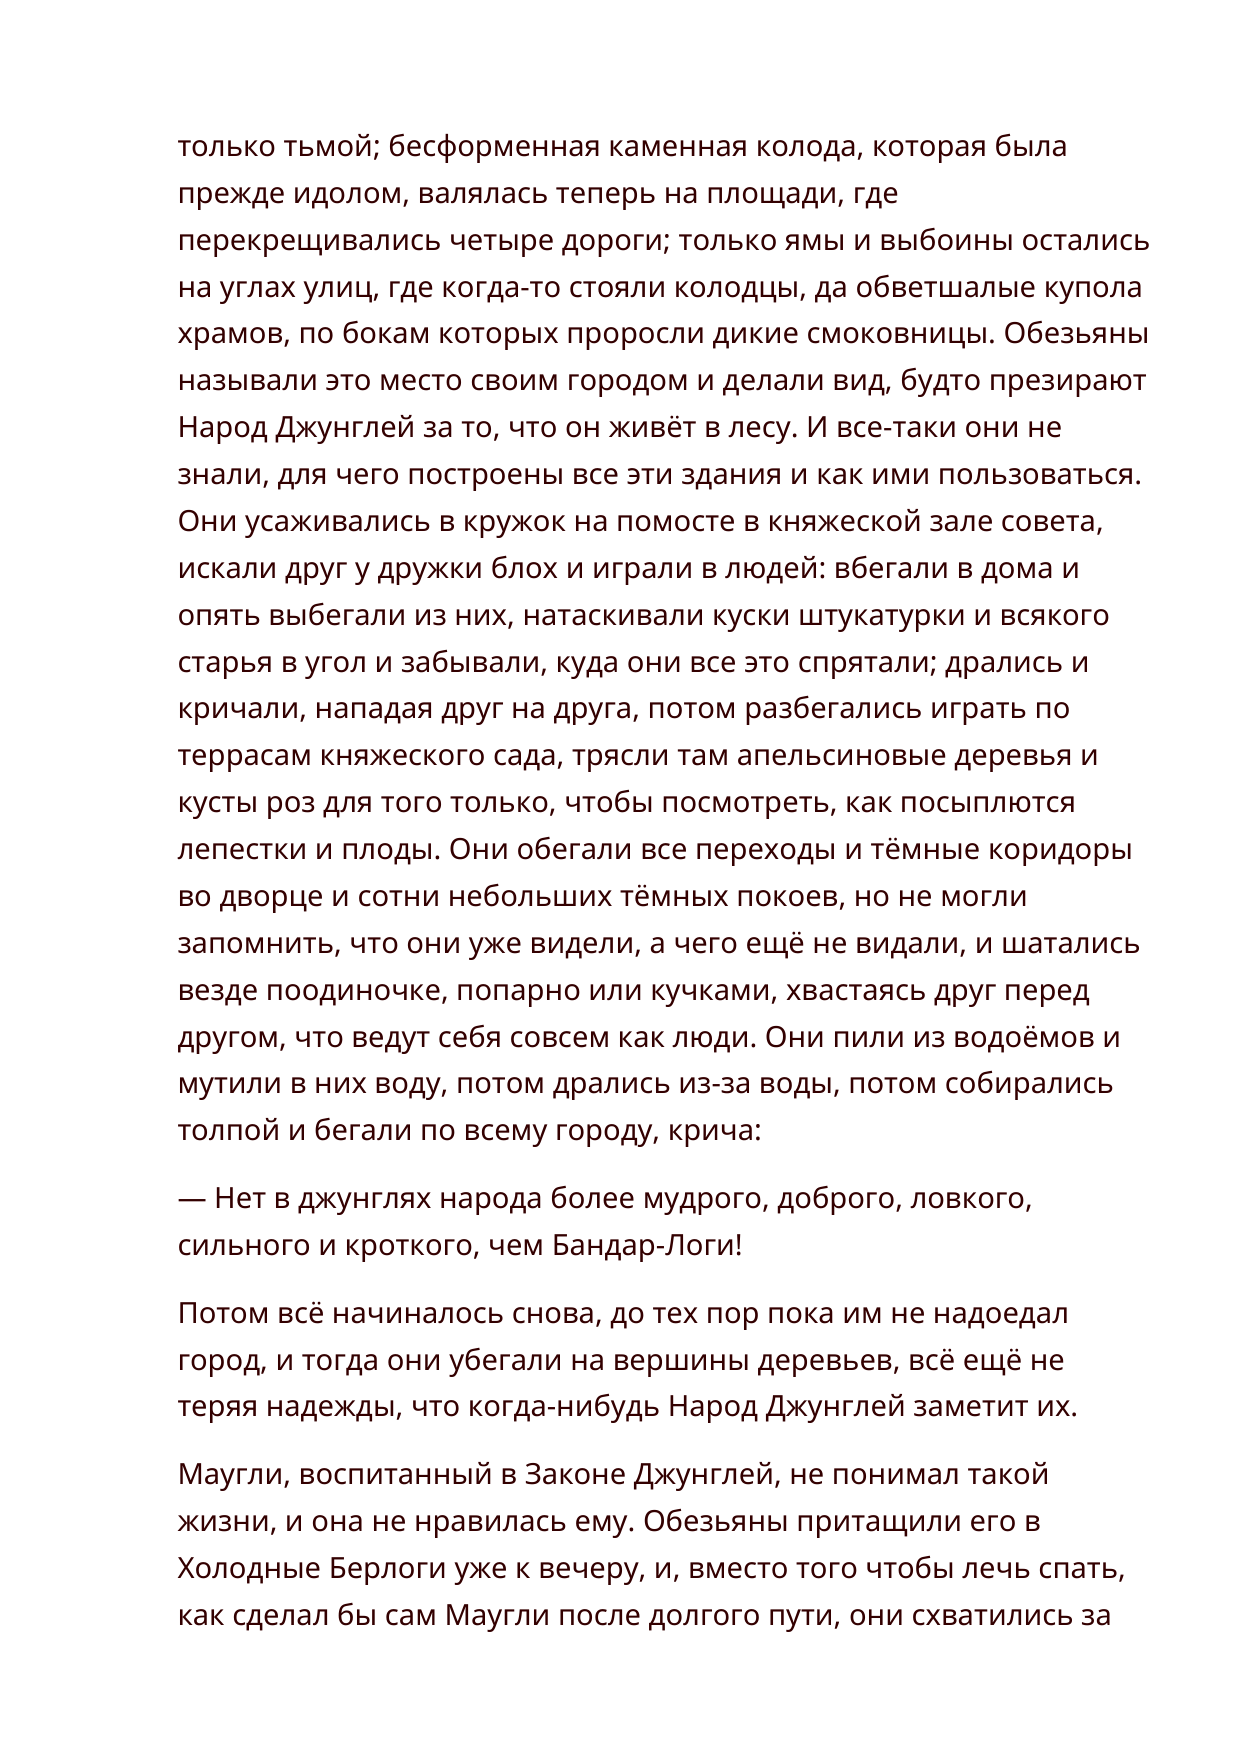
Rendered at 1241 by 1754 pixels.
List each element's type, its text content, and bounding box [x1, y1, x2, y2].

text только тьмой; бесформенная каменная колода, которая была прежде идолом, валялась теперь на площади, где перекрещивались четыре дороги; только ямы и выбоины остались на углах улиц, где когда-то стояли колодцы, да обветшалые купола храмов, по бокам которых проросли дикие смоковницы. Обезьяны называли это место своим городом и делали вид, будто презирают Народ Джунглей за то, что он живёт в лесу. И все-таки они не знали, для чего построены все эти здания и как ими пользоваться. Они усаживались в кружок на помосте в княжеской зале совета, искали друг у дружки блох и играли в людей: вбегали в дома и опять выбегали из них, натаскивали куски штукатурки и всякого старья в угол и забывали, куда они все это спрятали; дрались и кричали, нападая друг на друга, потом разбегались играть по террасам княжеского сада, трясли там апельсиновые деревья и кусты роз для того только, чтобы посмотреть, как посыплются лепестки и плоды. Они обегали все переходы и тёмные коридоры во дворце и сотни небольших тёмных покоев, но не могли запомнить, что они уже видели, а чего ещё не видали, и шатались везде поодиночке, попарно или кучками, хвастаясь друг перед другом, что ведут себя совсем как люди. Они пили из водоёмов и мутили в них воду, потом дрались из-за воды, потом собирались толпой и бегали по всему городу, крича: [177, 118, 1152, 1149]
text Потом всё начиналось снова, до тех пор пока им не надоедал город, и тогда они убегали на вершины деревьев, всё ещё не теряя надежды, что когда-нибудь Народ Джунглей заметит их. [177, 1285, 1152, 1425]
text Маугли, воспитанный в Законе Джунглей, не понимал такой жизни, и она не нравилась ему. Обезьяны притащили его в Холодные Берлоги уже к вечеру, и, вместо того чтобы лечь спать, как сделал бы сам Маугли после долгого пути, они схватились за [177, 1446, 1152, 1634]
text — Нет в джунглях народа более мудрого, доброго, ловкого, сильного и кроткого, чем Бандар-Логи! [177, 1170, 1152, 1264]
